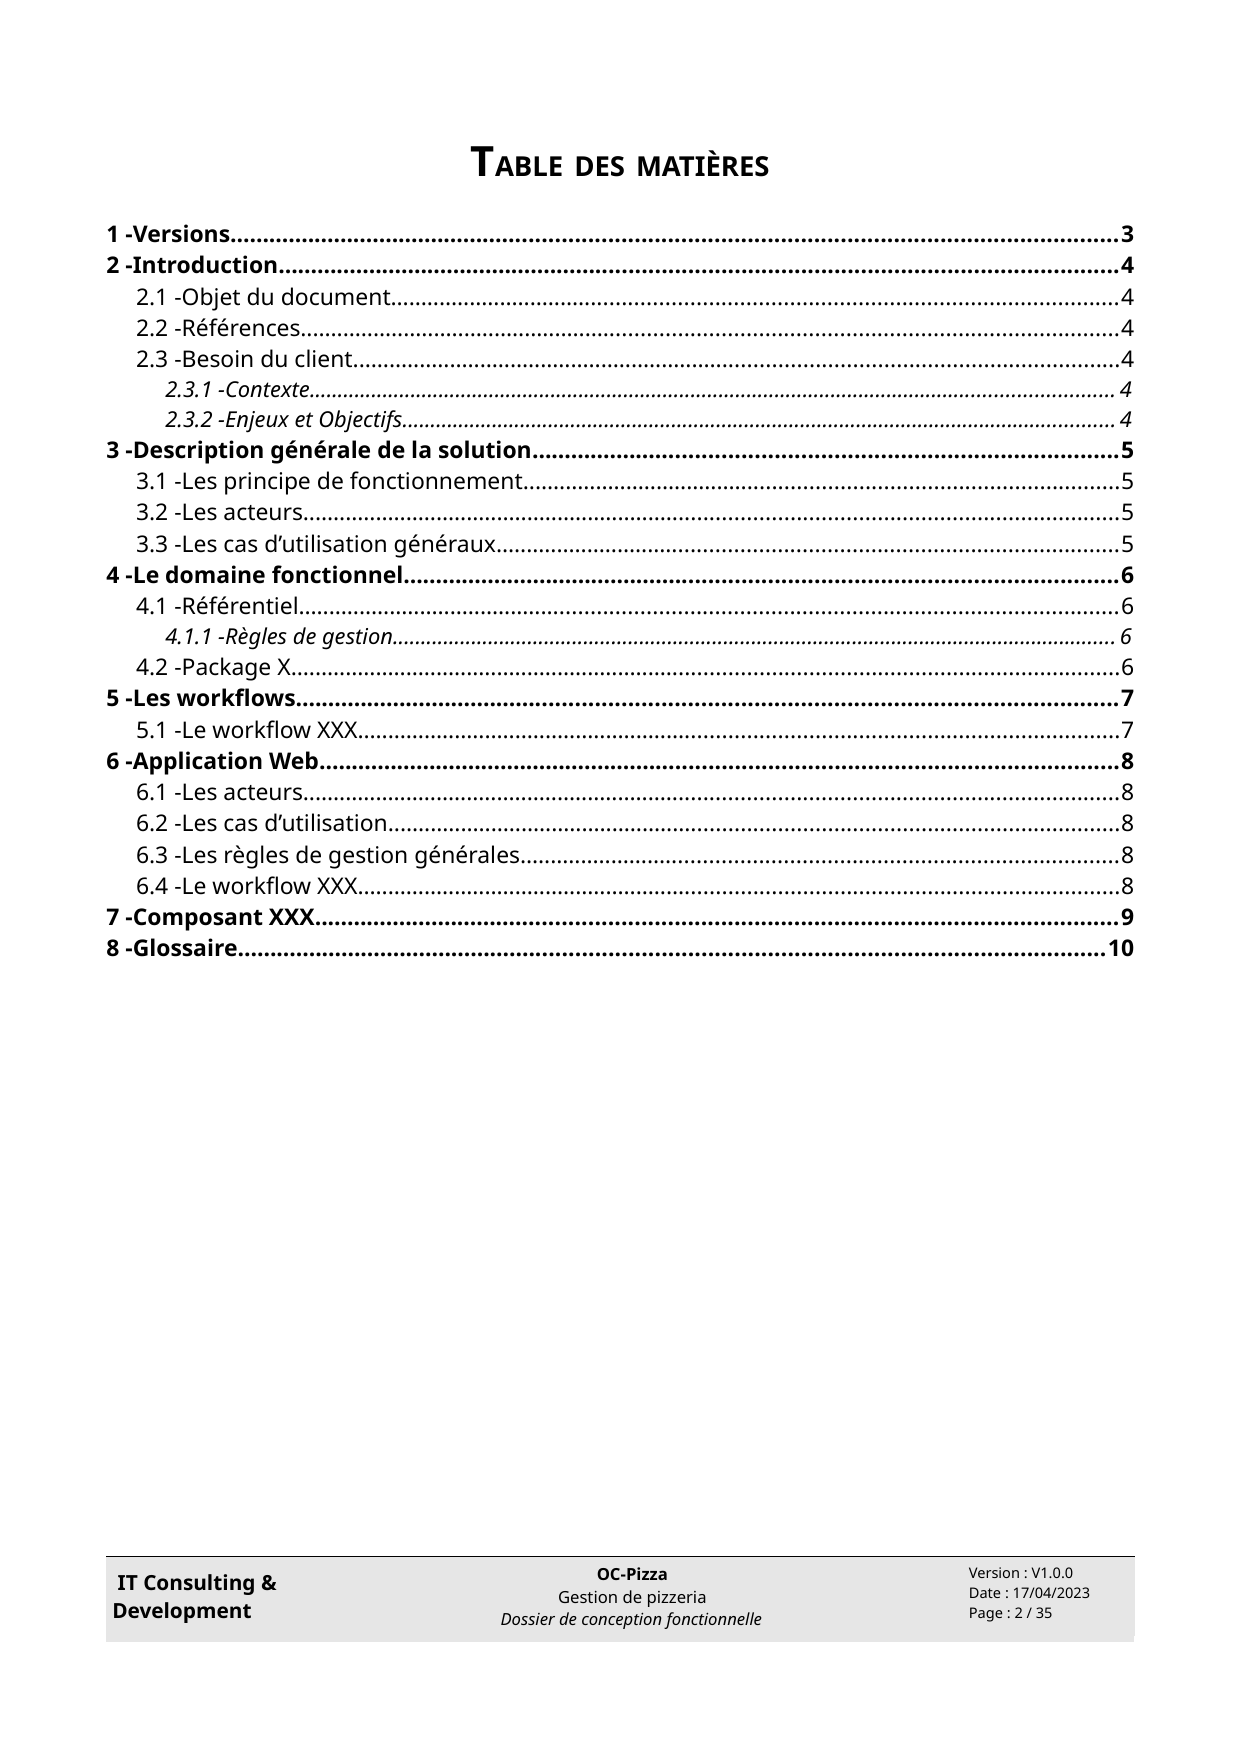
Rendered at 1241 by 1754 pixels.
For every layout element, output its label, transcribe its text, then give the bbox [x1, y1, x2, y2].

text 3.1 -Les principe de fonctionnement 5 [136, 465, 1134, 496]
text 5 -Les workflows 7 [106, 682, 1134, 713]
text 2.3 -Besoin du client 4 [136, 343, 1134, 374]
text 8 -Glossaire 10 [106, 932, 1134, 963]
text 6.4 -Le workflow XXX 8 [136, 870, 1134, 901]
subtitle Table des matières [106, 132, 1134, 188]
text 6.1 -Les acteurs 8 [136, 776, 1134, 807]
text 1 -Versions 3 [106, 218, 1134, 249]
text 4.1.1 -Règles de gestion 6 [165, 621, 1134, 651]
text 3.3 -Les cas d’utilisation généraux 5 [136, 527, 1134, 559]
text 6.2 -Les cas d’utilisation 8 [136, 807, 1134, 838]
text 4.1 -Référentiel 6 [136, 590, 1134, 621]
text 2.1 -Objet du document 4 [136, 280, 1134, 312]
text 2.3.2 -Enjeux et Objectifs 4 [165, 404, 1134, 434]
text 3 -Description générale de la solution 5 [106, 434, 1134, 465]
text 6.3 -Les règles de gestion générales 8 [136, 838, 1134, 870]
text 2.2 -Références 4 [136, 312, 1134, 343]
text 2 -Introduction 4 [106, 249, 1134, 280]
text 5.1 -Le workflow XXX 7 [136, 713, 1134, 745]
text 2.3.1 -Contexte 4 [165, 374, 1134, 404]
text 4 -Le domaine fonctionnel 6 [106, 559, 1134, 590]
text 3.2 -Les acteurs 5 [136, 496, 1134, 527]
text 4.2 -Package X 6 [136, 651, 1134, 682]
text 7 -Composant XXX 9 [106, 901, 1134, 932]
text 6 -Application Web 8 [106, 745, 1134, 776]
